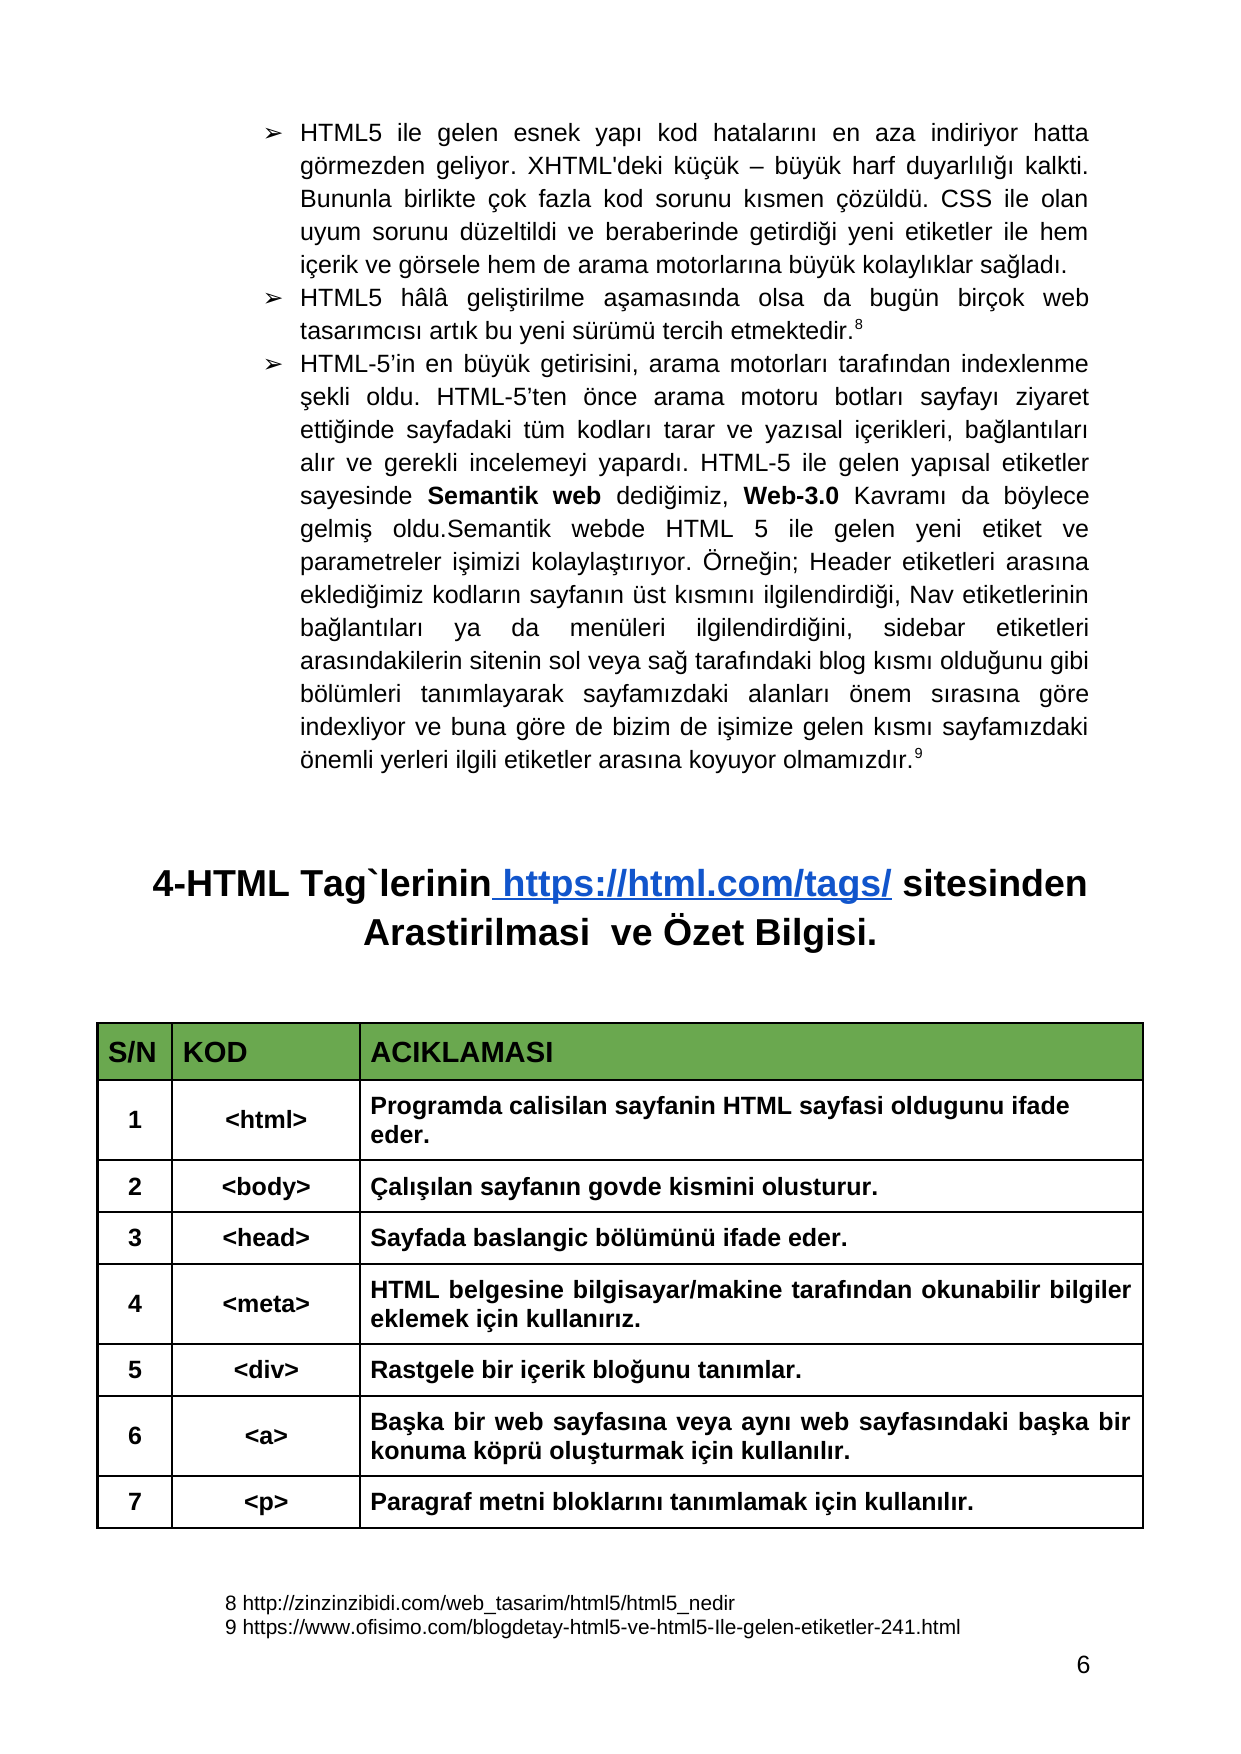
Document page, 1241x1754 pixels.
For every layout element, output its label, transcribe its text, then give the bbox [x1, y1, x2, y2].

table_cell 6 [99, 1397, 171, 1475]
table_cell Başka bir web sayfasına veya aynı web sayfasındaki başka bir konuma köprü oluşturmak için kullanılır. [361, 1397, 1142, 1475]
table_cell 7 [99, 1477, 171, 1527]
table_cell 3 [99, 1213, 171, 1262]
table_cell <p> [173, 1477, 359, 1527]
table_cell 1 [99, 1081, 171, 1159]
table_cell <a> [173, 1397, 359, 1475]
text 4-HTML Tag`lerinin https://html.com/tags/ sitesinden Arastirilmasi ve Özet Bilgisi. [150, 861, 1090, 954]
table_cell <head> [173, 1213, 359, 1262]
table_cell <div> [173, 1345, 359, 1394]
table_cell Rastgele bir içerik bloğunu tanımlar. [361, 1345, 1142, 1394]
table_cell Çalışılan sayfanın govde kismini olusturur. [361, 1161, 1142, 1211]
table_cell 4 [99, 1265, 171, 1343]
table_cell <html> [173, 1081, 359, 1159]
list https://www.ofisimo.com/blogdetay-html5-ve-html5-Ile-gelen-etiketler-241.html [150, 1615, 1090, 1639]
list HTML5 ile gelen esnek yapı kod hatalarını en aza indiriyor hatta görmezden geliyor. XHTML'deki küçük – büyük harf duyarlılığı kalkti. Bununla birlikte çok fazla kod sorunu kısmen çözüldü. CSS ile olan uyum sorunu düzeltildi ve beraberinde getirdiği yeni etiketler ile hem içerik ve görsele hem de arama motorlarına büyük kolaylıklar sağladı. [262, 118, 1090, 279]
list HTML-5’in en büyük getirisini, arama motorları tarafından indexlenme şekli oldu. HTML-5’ten önce arama motoru botları sayfayı ziyaret ettiğinde sayfadaki tüm kodları tarar ve yazısal içerikleri, bağlantıları alır ve gerekli incelemeyi yapardı. HTML-5 ile gelen yapısal etiketler sayesinde Semantik web dediğimiz, Web-3.0 Kavramı da böylece gelmiş oldu.Semantik webde HTML 5 ile gelen yeni etiket ve parametreler işimizi kolaylaştırıyor. Örneğin; Header etiketleri arasına eklediğimiz kodların sayfanın üst kısmını ilgilendirdiği, Nav etiketlerinin bağlantıları ya da menüleri ilgilendirdiğini, sidebar etiketleri arasındakilerin sitenin sol veya sağ tarafındaki blog kısmı olduğunu gibi bölümleri tanımlayarak sayfamızdaki alanları önem sırasına göre indexliyor ve buna göre de bizim de işimize gelen kısmı sayfamızdaki önemli yerleri ilgili etiketler arasına koyuyor olmamızdır. [262, 349, 1090, 774]
table_cell Programda calisilan sayfanin HTML sayfasi oldugunu ifade eder. [361, 1081, 1142, 1159]
table_cell Paragraf metni bloklarını tanımlamak için kullanılır. [361, 1477, 1142, 1527]
table_cell <meta> [173, 1265, 359, 1343]
table_header KOD [173, 1024, 359, 1079]
list http://zinzinzibidi.com/web_tasarim/html5/html5_nedir [150, 1591, 1090, 1615]
table_cell <body> [173, 1161, 359, 1211]
table_cell 5 [99, 1345, 171, 1394]
table_cell 2 [99, 1161, 171, 1211]
table_cell Sayfada baslangic bölümünü ifade eder. [361, 1213, 1142, 1262]
list HTML5 hâlâ geliştirilme aşamasında olsa da bugün birçok web tasarımcısı artık bu yeni sürümü tercih etmektedir. [262, 283, 1090, 345]
table_cell HTML belgesine bilgisayar/makine tarafından okunabilir bilgiler eklemek için kullanırız. [361, 1265, 1142, 1343]
table_header S/N [99, 1024, 171, 1079]
table_header ACIKLAMASI [361, 1024, 1142, 1079]
